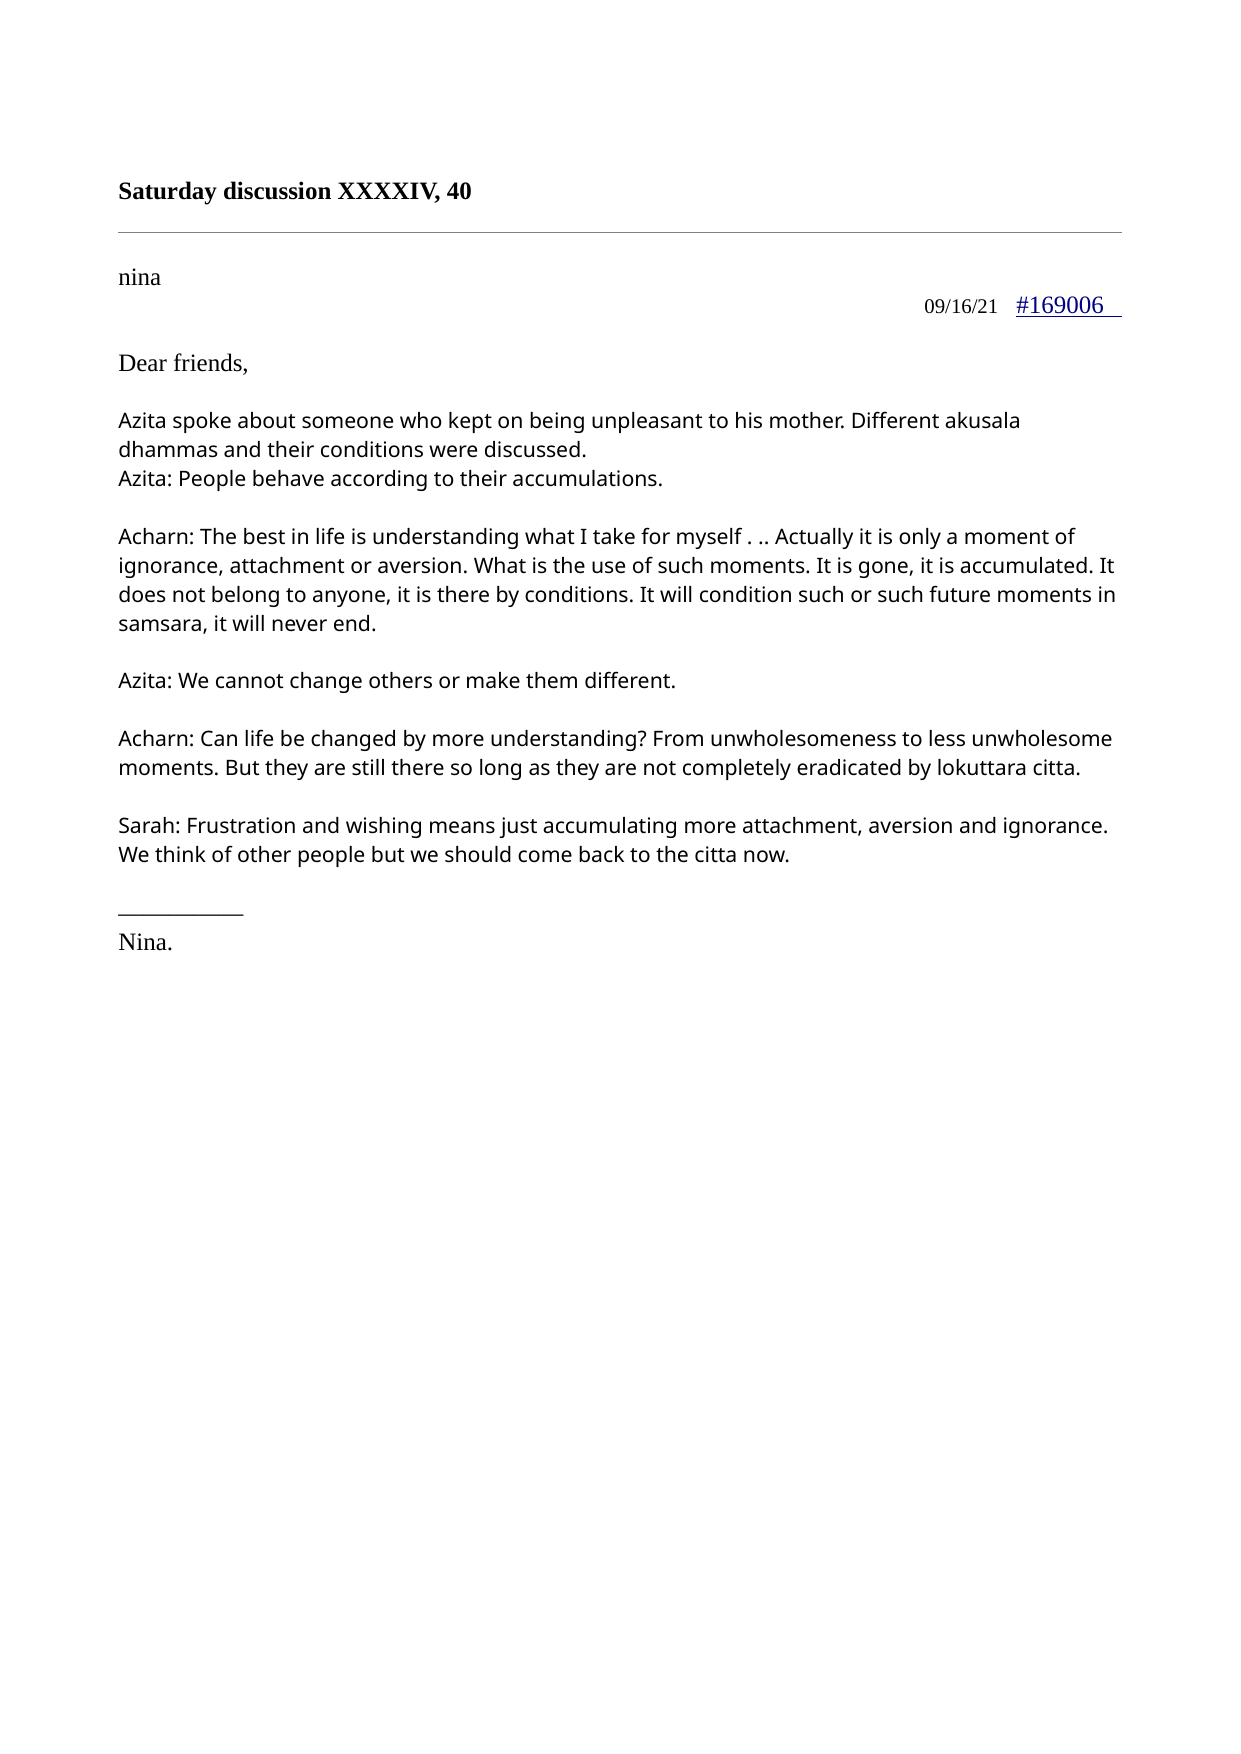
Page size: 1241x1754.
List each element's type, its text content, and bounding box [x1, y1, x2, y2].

table_header nina 09/16/21 #169006 Dear friends, Azita spoke about someone who kept on being unpleasant to his mother. Different akusala dhammas and their conditions were discussed. Azita: People behave according to their accumulations. Acharn: The best in life is understanding what I take for myself . .. Actually it is only a moment of ignorance, attachment or aversion. What is the use of such moments. It is gone, it is accumulated. It does not belong to anyone, it is there by conditions. It will condition such or such future moments in samsara, it will never end. Azita: We cannot change others or make them different. Acharn: Can life be changed by more understanding? From unwholesomeness to less unwholesome moments. But they are still there so long as they are not completely eradicated by lokuttara citta. Sarah: Frustration and wishing means just accumulating more attachment, aversion and ignorance. We think of other people but we should come back to the citta now. ————— Nina. [118, 233, 1122, 955]
subtitle Saturday discussion XXXXIV, 40 [118, 176, 1122, 205]
